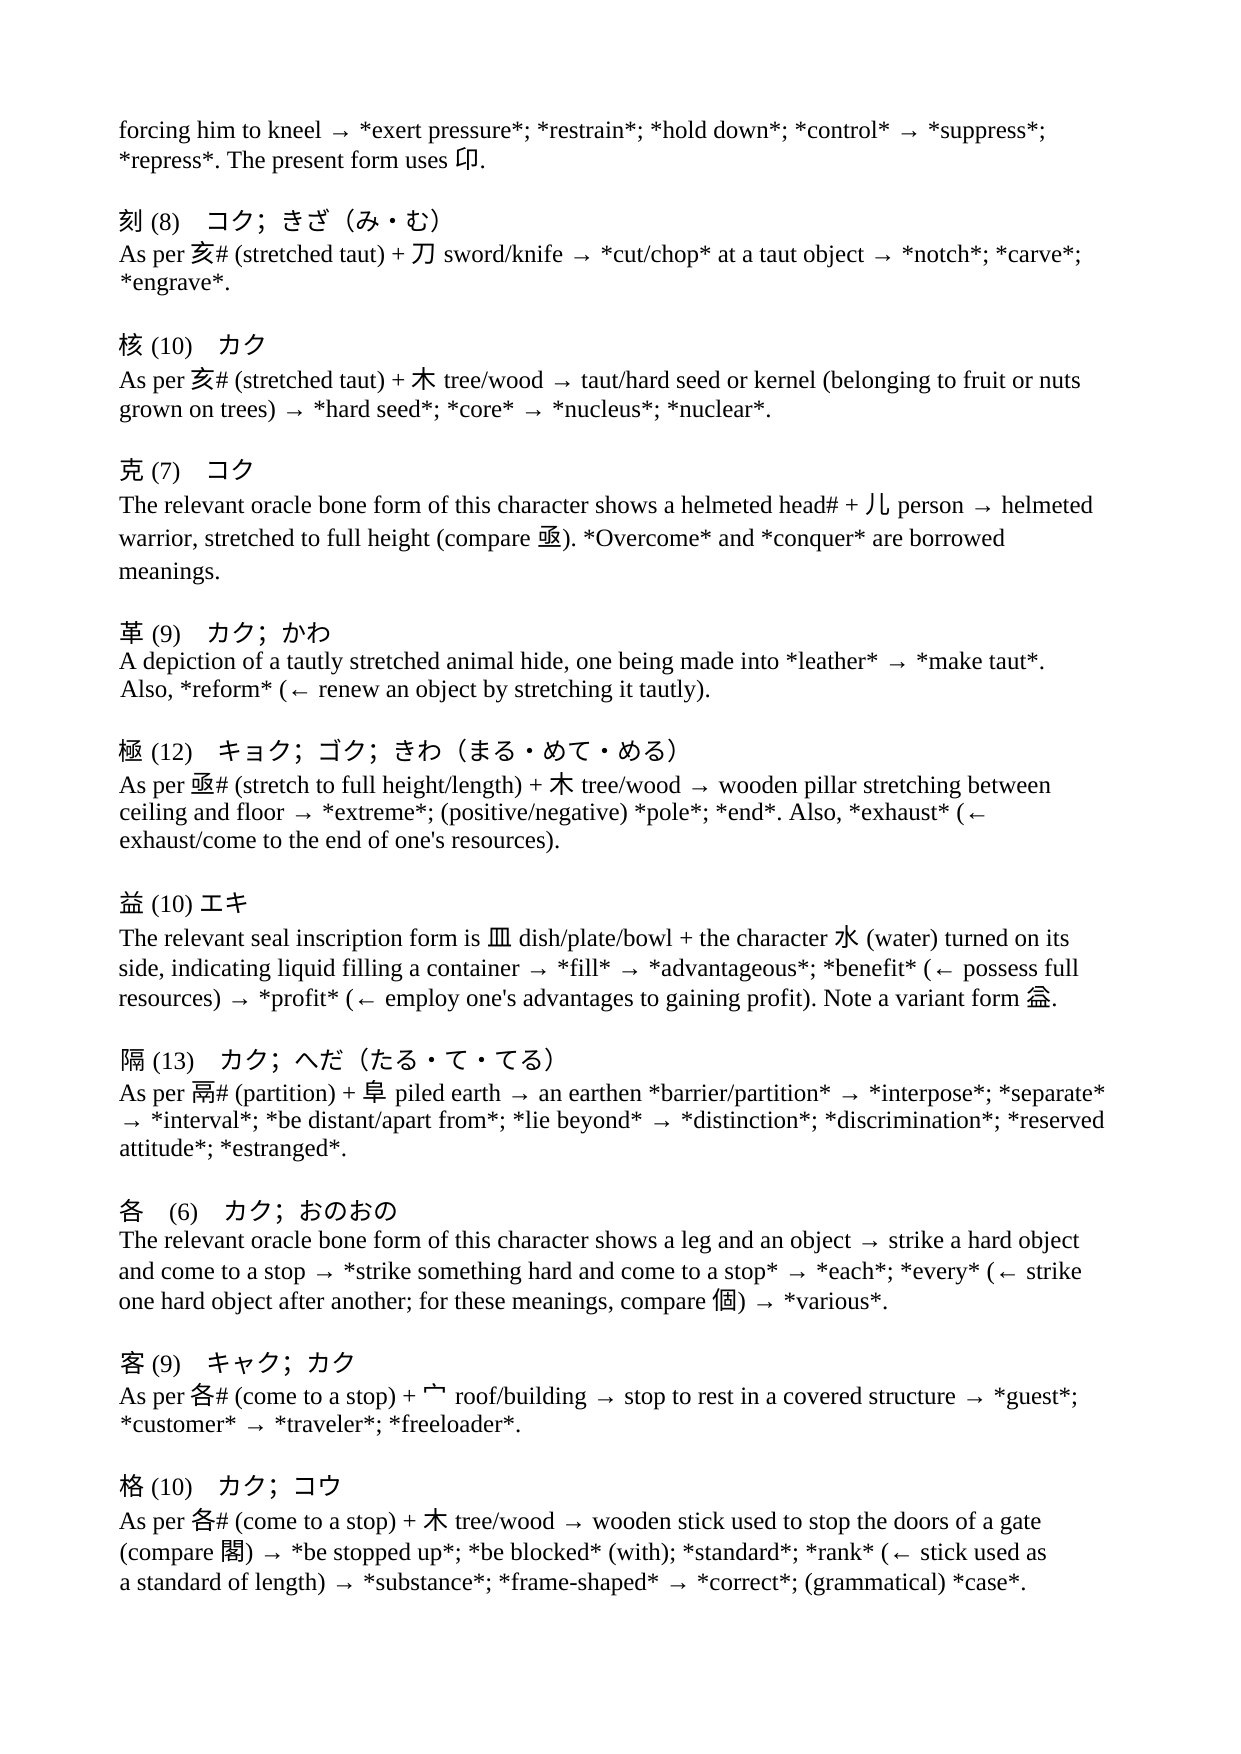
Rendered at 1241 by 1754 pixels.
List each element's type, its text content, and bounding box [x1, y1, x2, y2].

text 各 (6) カク；おのおの [119, 1197, 1123, 1226]
text 克 (7) コク [119, 456, 1123, 485]
text As per 亥# (stretched taut) + 刀 sword/knife → *cut/chop* at a taut object → *notch*; *carve*; *engrave*. [118, 241, 1083, 296]
text As per 亥# (stretched taut) + 木 tree/wood → taut/hard seed or kernel (belonging to fruit or nuts [118, 365, 1123, 394]
text As per 亟# (stretch to full height/length) + 木 tree/wood → wooden pillar stretching between ceiling and floor → *extreme*; (positive/negative) *pole*; *end*. Also, *exhaust* (← exhaust/come to the end of one's resources). [118, 771, 1052, 853]
text The relevant seal inscription form is 皿 dish/plate/bowl + the character 水 (water) turned on its side, indicating liquid filling a container → *fill* → *advantageous*; *benefit* (← possess full resources) → *profit* (← employ one's advantages to gaining profit). Note a variant form 益. [118, 922, 1079, 1012]
text The relevant oracle bone form of this character shows a helmeted head# + 儿 person → helmeted warrior, stretched to full height (compare 亟). *Overcome* and *conquer* are borrowed meanings. [118, 490, 1113, 584]
text A depiction of a tautly stretched animal hide, one being made into *leather* → *make taut*. Also, *reform* (← renew an object by stretching it tautly). [118, 648, 1102, 702]
text 極 (12) キョク；ゴク；きわ（まる・めて・める） [119, 737, 1123, 766]
text As per 各# (come to a stop) + 木 tree/wood → wooden stick used to stop the doors of a gate (compare 閣) → *be stopped up*; *be blocked* (with); *standard*; *rank* (← stick used as a standard of length) → *substance*; *frame-shaped* → *correct*; (grammatical) *case*. [118, 1506, 1064, 1596]
text The relevant oracle bone form of this character shows a leg and an object → strike a hard object and come to a stop → *strike something hard and come to a stop* → *each*; *every* (← strike one hard object after another; for these meanings, compare 個) → *various*. [118, 1226, 1122, 1315]
text 益 (10) エキ [119, 888, 1123, 917]
text 客 (9) キャク；カク [120, 1349, 1123, 1377]
text 革 (9) カク；かわ [119, 619, 1123, 648]
text 刻 (8) コク；きざ（み・む） [119, 207, 1123, 236]
text As per 鬲# (partition) + 阜 piled earth → an earthen *barrier/partition* → *interpose*; *separate* → *interval*; *be distant/apart from*; *lie beyond* → *distinction*; *discrimination*; *reserved attitude*; *estranged*. [118, 1079, 1106, 1162]
text 隔 (13) カク；へだ（たる・て・てる） [120, 1046, 1123, 1074]
text 格 (10) カク；コウ [119, 1472, 1123, 1501]
text 核 (10) カク [119, 331, 1123, 360]
text grown on trees) → *hard seed*; *core* → *nucleus*; *nuclear*. [119, 394, 1123, 422]
text As per 各# (come to a stop) + 宀 roof/building → stop to rest in a covered structure → *guest*; *customer* → *traveler*; *freeloader*. [118, 1383, 1079, 1437]
text forcing him to kneel → *exert pressure*; *restrain*; *hold down*; *control* → *suppress*; *repress*. The present form uses 卬. [118, 116, 1106, 173]
